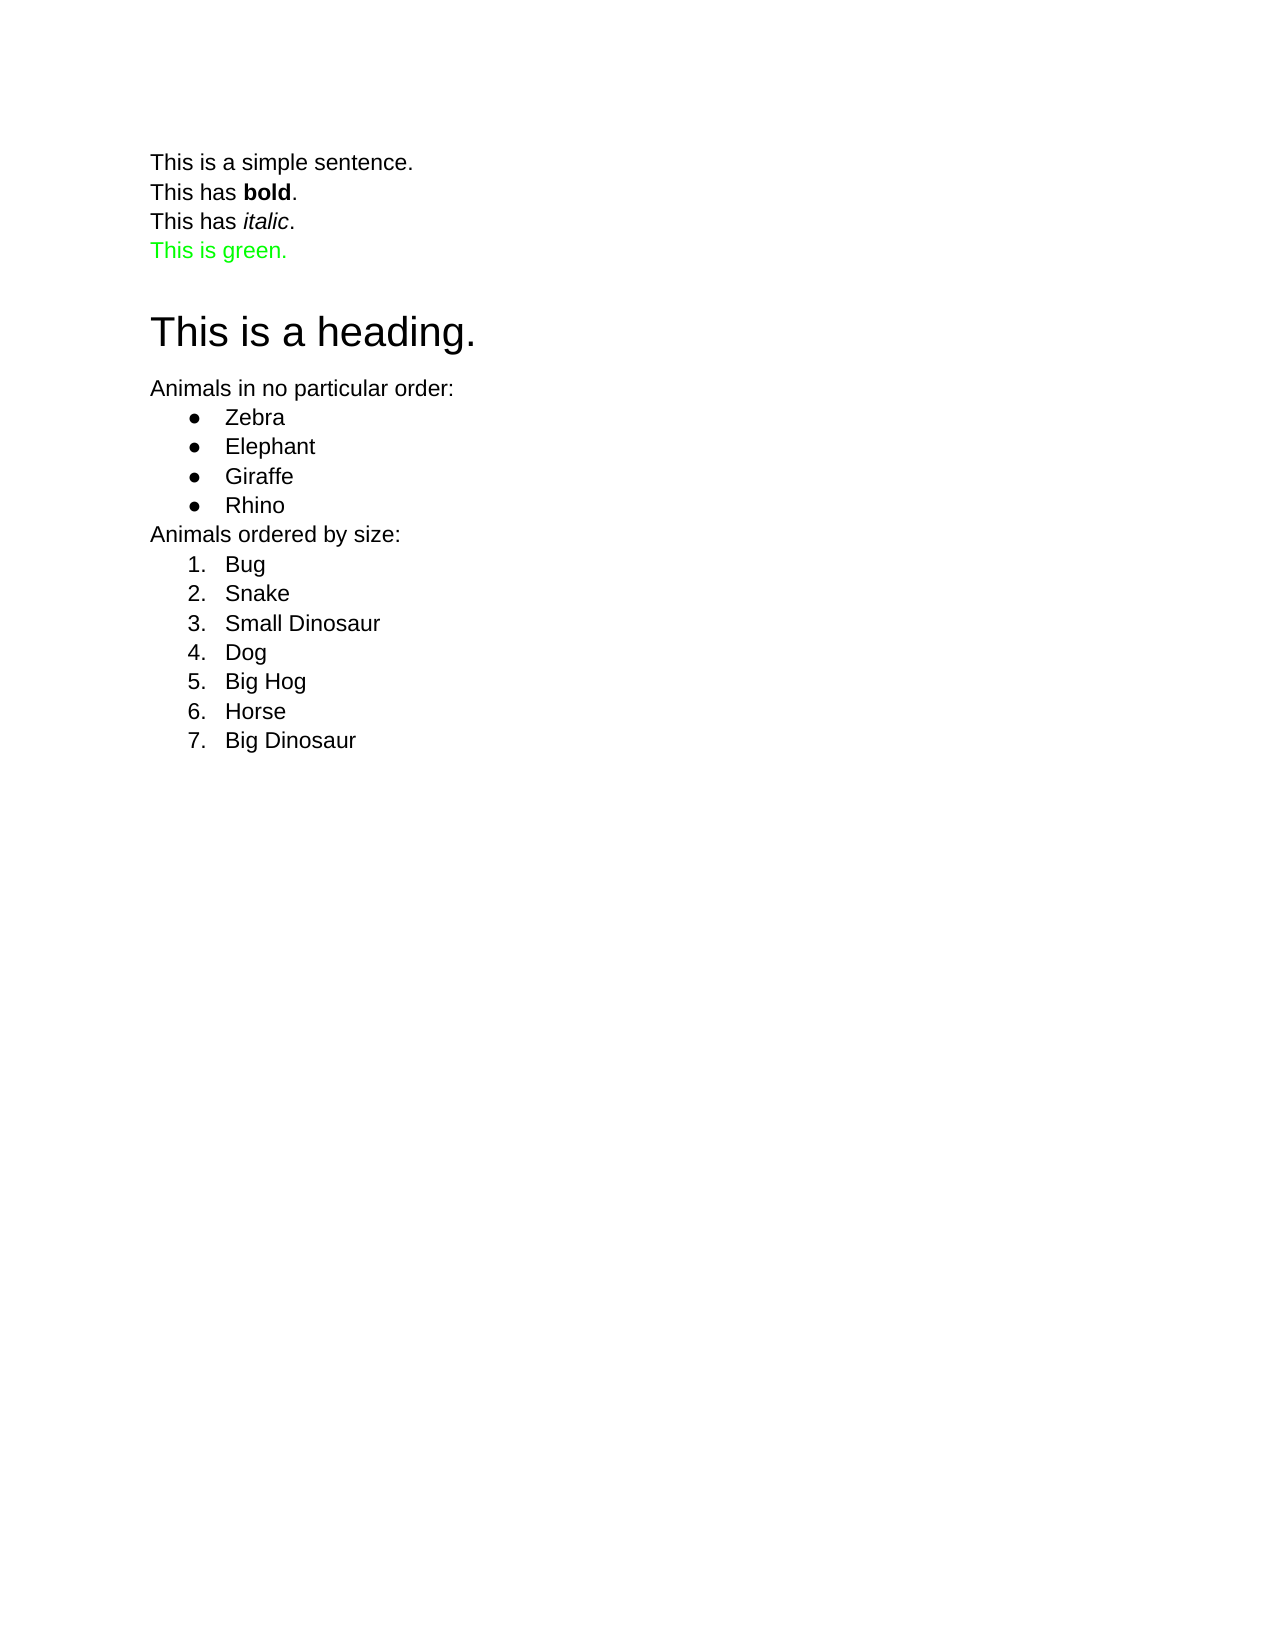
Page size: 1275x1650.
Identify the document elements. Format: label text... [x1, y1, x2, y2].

text Animals ordered by size: [150, 522, 1125, 548]
list Zebra [187, 404, 1125, 430]
text This has italic. [150, 209, 1125, 234]
list Bug [187, 551, 1125, 577]
list Big Dinosaur [187, 728, 1125, 753]
text Animals in no particular order: [150, 375, 1125, 401]
list Snake [187, 581, 1125, 606]
list Rhino [187, 493, 1125, 518]
list Big Hog [187, 669, 1125, 694]
subtitle This is a heading. [150, 309, 1125, 356]
list Dog [187, 639, 1125, 665]
text This is green. [150, 238, 1125, 264]
list Small Dinosaur [187, 610, 1125, 636]
text This has bold. [150, 179, 1125, 205]
text This is a simple sentence. [150, 150, 1125, 176]
list Horse [187, 698, 1125, 724]
list Elephant [187, 434, 1125, 459]
list Giraffe [187, 463, 1125, 489]
